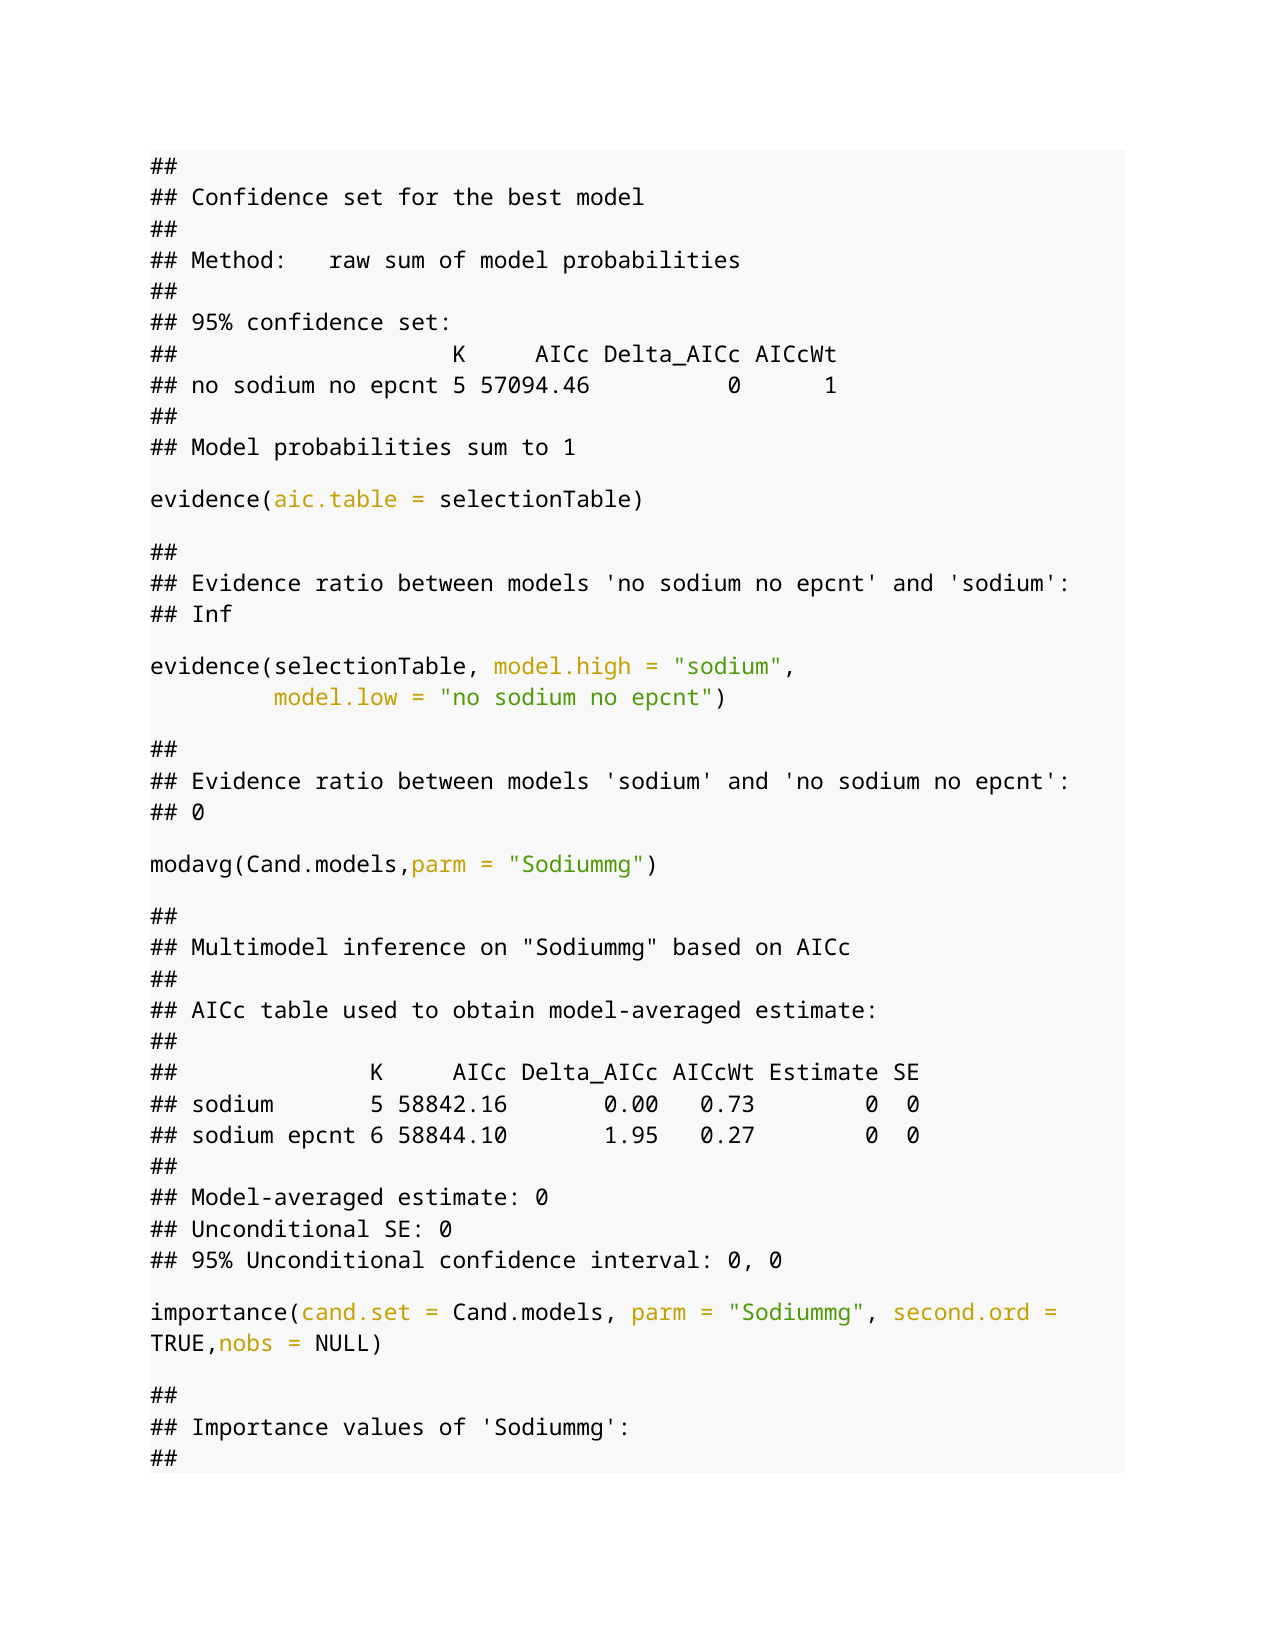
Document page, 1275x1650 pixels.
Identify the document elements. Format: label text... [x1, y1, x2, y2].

text ## ## Multimodel inference on "Sodiummg" based on AICc ## ## AICc table used to obtain model-averaged estimate: ## ## K AICc Delta_AICc AICcWt Estimate SE ## sodium 5 58842.16 0.00 0.73 0 0 ## sodium epcnt 6 58844.10 1.95 0.27 0 0 ## ## Model-averaged estimate: 0 ## Unconditional SE: 0 ## 95% Unconditional confidence interval: 0, 0 [150, 900, 1125, 1275]
text ## ## Importance values of 'Sodiummg': ## [150, 1379, 1125, 1473]
text ## ## Evidence ratio between models 'sodium' and 'no sodium no epcnt': ## 0 [150, 733, 1125, 827]
text evidence(selectionTable, model.high = "sodium", model.low = "no sodium no epcnt") [727, 650, 1125, 712]
text modavg(Cand.models,parm = "Sodiummg") [659, 848, 1125, 879]
text ## ## Evidence ratio between models 'no sodium no epcnt' and 'sodium': ## Inf [150, 535, 1125, 629]
text evidence(aic.table = selectionTable) [645, 483, 1125, 514]
text ## ## Confidence set for the best model ## ## Method: raw sum of model probabilities ## ## 95% confidence set: ## K AICc Delta_AICc AICcWt ## no sodium no epcnt 5 57094.46 0 1 ## ## Model probabilities sum to 1 [150, 150, 1125, 462]
text importance(cand.set = Cand.models, parm = "Sodiummg", second.ord = TRUE,nobs = NULL) [384, 1296, 1125, 1358]
